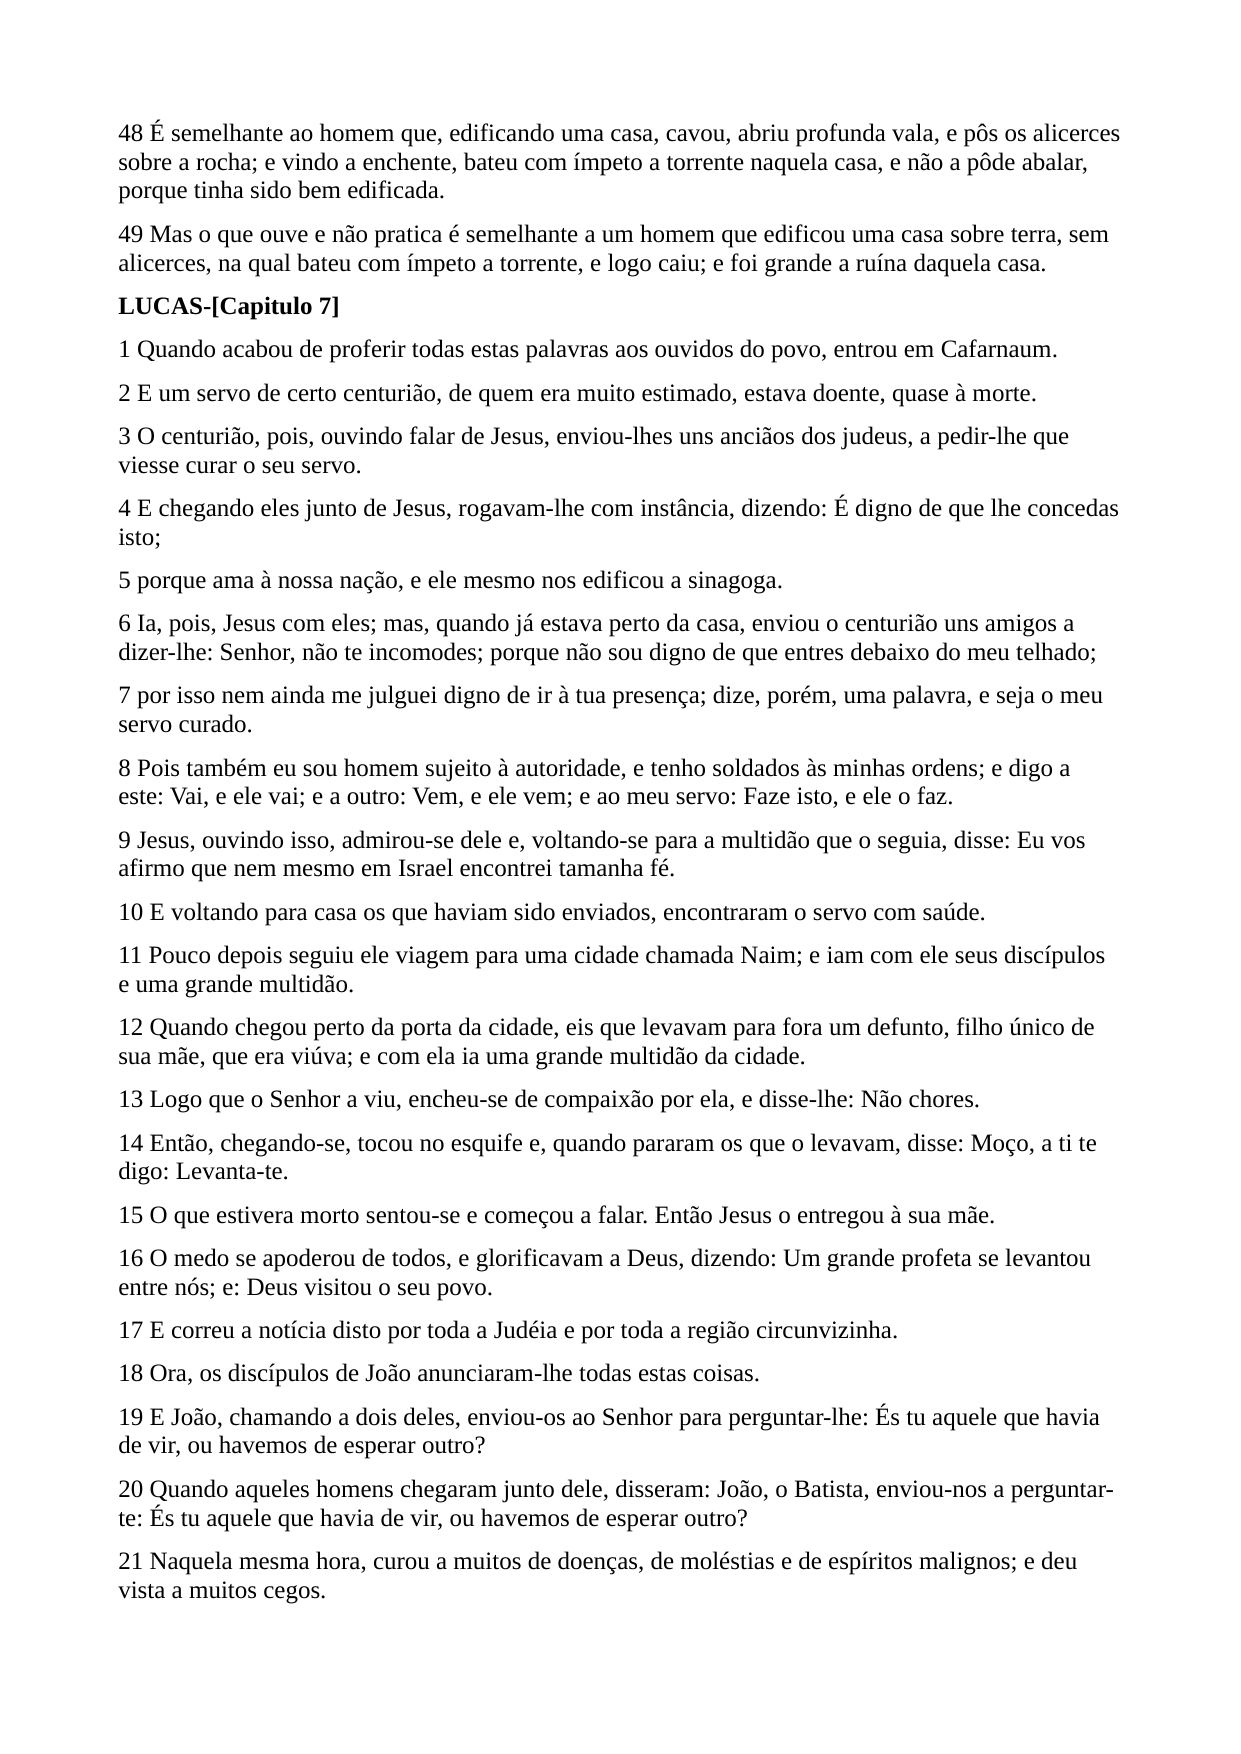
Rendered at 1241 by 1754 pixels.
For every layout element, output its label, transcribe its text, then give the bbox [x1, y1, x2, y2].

text 14 Então, chegando-se, tocou no esquife e, quando pararam os que o levavam, disse: Moço, a ti te digo: Levanta-te. [118, 1128, 1122, 1185]
text 1 Quando acabou de proferir todas estas palavras aos ouvidos do povo, entrou em Cafarnaum. [118, 334, 1122, 363]
text 48 É semelhante ao homem que, edificando uma casa, cavou, abriu profunda vala, e pôs os alicerces sobre a rocha; e vindo a enchente, bateu com ímpeto a torrente naquela casa, e não a pôde abalar, porque tinha sido bem edificada. [118, 118, 1122, 204]
text 11 Pouco depois seguiu ele viagem para uma cidade chamada Naim; e iam com ele seus discípulos e uma grande multidão. [118, 940, 1122, 998]
text 3 O centurião, pois, ouvindo falar de Jesus, enviou-lhes uns anciãos dos judeus, a pedir-lhe que viesse curar o seu servo. [118, 421, 1122, 478]
text 15 O que estivera morto sentou-se e começou a falar. Então Jesus o entregou à sua mãe. [118, 1200, 1122, 1228]
text 7 por isso nem ainda me julguei digno de ir à tua presença; dize, porém, uma palavra, e seja o meu servo curado. [118, 681, 1122, 738]
text 20 Quando aqueles homens chegaram junto dele, disseram: João, o Batista, enviou-nos a perguntar-te: És tu aquele que havia de vir, ou havemos de esperar outro? [118, 1474, 1122, 1531]
text 6 Ia, pois, Jesus com eles; mas, quando já estava perto da casa, enviou o centurião uns amigos a dizer-lhe: Senhor, não te incomodes; porque não sou digno de que entres debaixo do meu telhado; [118, 608, 1122, 666]
text 5 porque ama à nossa nação, e ele mesmo nos edificou a sinagoga. [118, 565, 1122, 594]
text 21 Naquela mesma hora, curou a muitos de doenças, de moléstias e de espíritos malignos; e deu vista a muitos cegos. [118, 1546, 1122, 1603]
text 2 E um servo de certo centurião, de quem era muito estimado, estava doente, quase à morte. [118, 378, 1122, 406]
text 49 Mas o que ouve e não pratica é semelhante a um homem que edificou uma casa sobre terra, sem alicerces, na qual bateu com ímpeto a torrente, e logo caiu; e foi grande a ruína daquela casa. [118, 219, 1122, 276]
text 10 E voltando para casa os que haviam sido enviados, encontraram o servo com saúde. [118, 897, 1122, 926]
text 16 O medo se apoderou de todos, e glorificavam a Deus, dizendo: Um grande profeta se levantou entre nós; e: Deus visitou o seu povo. [118, 1243, 1122, 1301]
text 13 Logo que o Senhor a viu, encheu-se de compaixão por ela, e disse-lhe: Não chores. [118, 1084, 1122, 1113]
text 17 E correu a notícia disto por toda a Judéia e por toda a região circunvizinha. [118, 1315, 1122, 1344]
text 12 Quando chegou perto da porta da cidade, eis que levavam para fora um defunto, filho único de sua mãe, que era viúva; e com ela ia uma grande multidão da cidade. [118, 1012, 1122, 1070]
text LUCAS-[Capitulo 7] [118, 291, 1122, 320]
text 9 Jesus, ouvindo isso, admirou-se dele e, voltando-se para a multidão que o seguia, disse: Eu vos afirmo que nem mesmo em Israel encontrei tamanha fé. [118, 825, 1122, 882]
text 4 E chegando eles junto de Jesus, rogavam-lhe com instância, dizendo: É digno de que lhe concedas isto; [118, 493, 1122, 551]
text 8 Pois também eu sou homem sujeito à autoridade, e tenho soldados às minhas ordens; e digo a este: Vai, e ele vai; e a outro: Vem, e ele vem; e ao meu servo: Faze isto, e ele o faz. [118, 753, 1122, 810]
text 19 E João, chamando a dois deles, enviou-os ao Senhor para perguntar-lhe: És tu aquele que havia de vir, ou havemos de esperar outro? [118, 1402, 1122, 1459]
text 18 Ora, os discípulos de João anunciaram-lhe todas estas coisas. [118, 1358, 1122, 1387]
